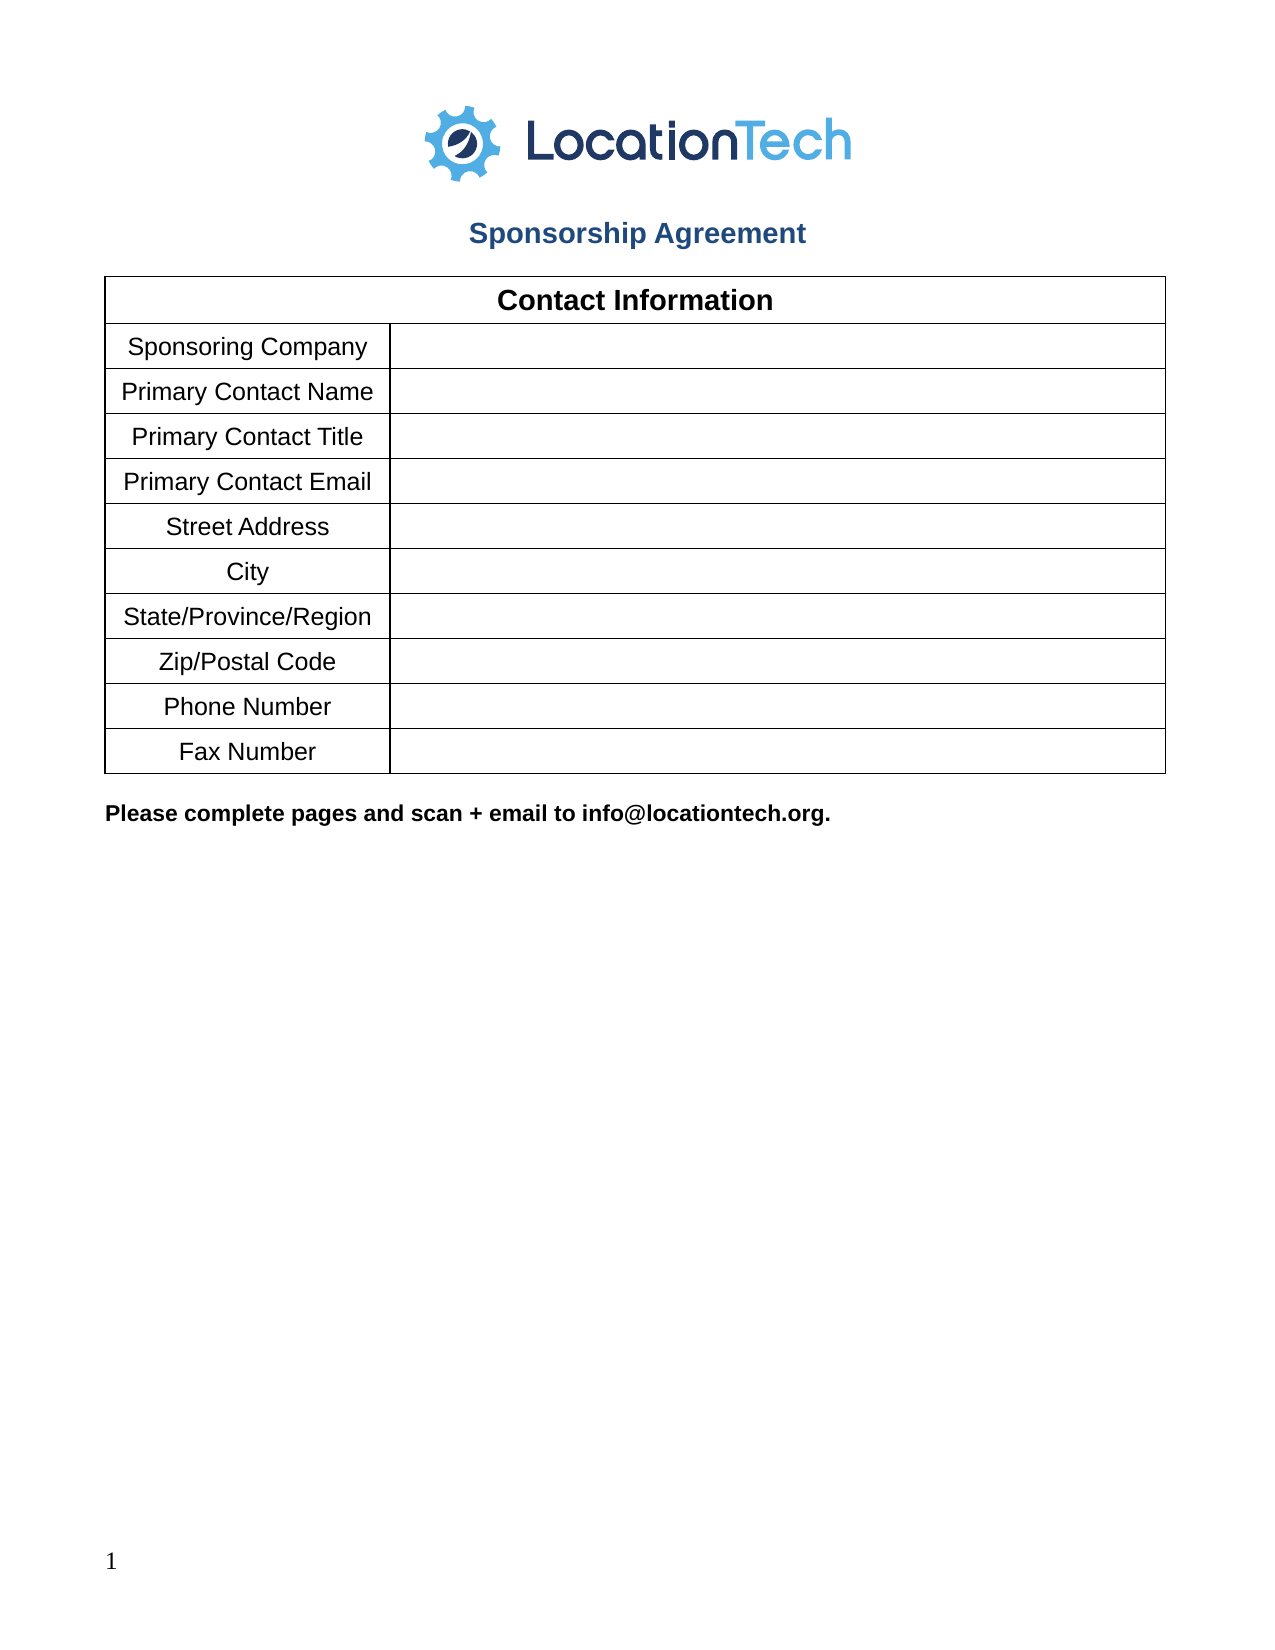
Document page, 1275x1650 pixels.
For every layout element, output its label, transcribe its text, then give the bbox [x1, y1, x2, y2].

table_cell [391, 684, 1165, 728]
table_cell Zip/Postal Code [106, 639, 389, 683]
table_cell City [106, 549, 389, 593]
table_cell [391, 369, 1165, 413]
table_cell [391, 549, 1165, 593]
table_header Contact Information [106, 277, 1165, 323]
text Please complete pages and scan + email to info@locationtech.org. [105, 800, 1170, 827]
table_cell [391, 504, 1165, 548]
table_cell [391, 324, 1165, 368]
table_cell [391, 459, 1165, 503]
table_cell Primary Contact Name [106, 369, 389, 413]
table_cell [391, 594, 1165, 638]
table_cell State/Province/Region [106, 594, 389, 638]
table_cell [391, 639, 1165, 683]
table_cell Sponsoring Company [106, 324, 389, 368]
table_cell [391, 729, 1165, 773]
text Sponsorship Agreement [105, 216, 1170, 250]
table_cell Primary Contact Email [106, 459, 389, 503]
table_cell Fax Number [106, 729, 389, 773]
table_cell Phone Number [106, 684, 389, 728]
table_cell Primary Contact Title [106, 414, 389, 458]
table_cell Street Address [106, 504, 389, 548]
table_cell [391, 414, 1165, 458]
